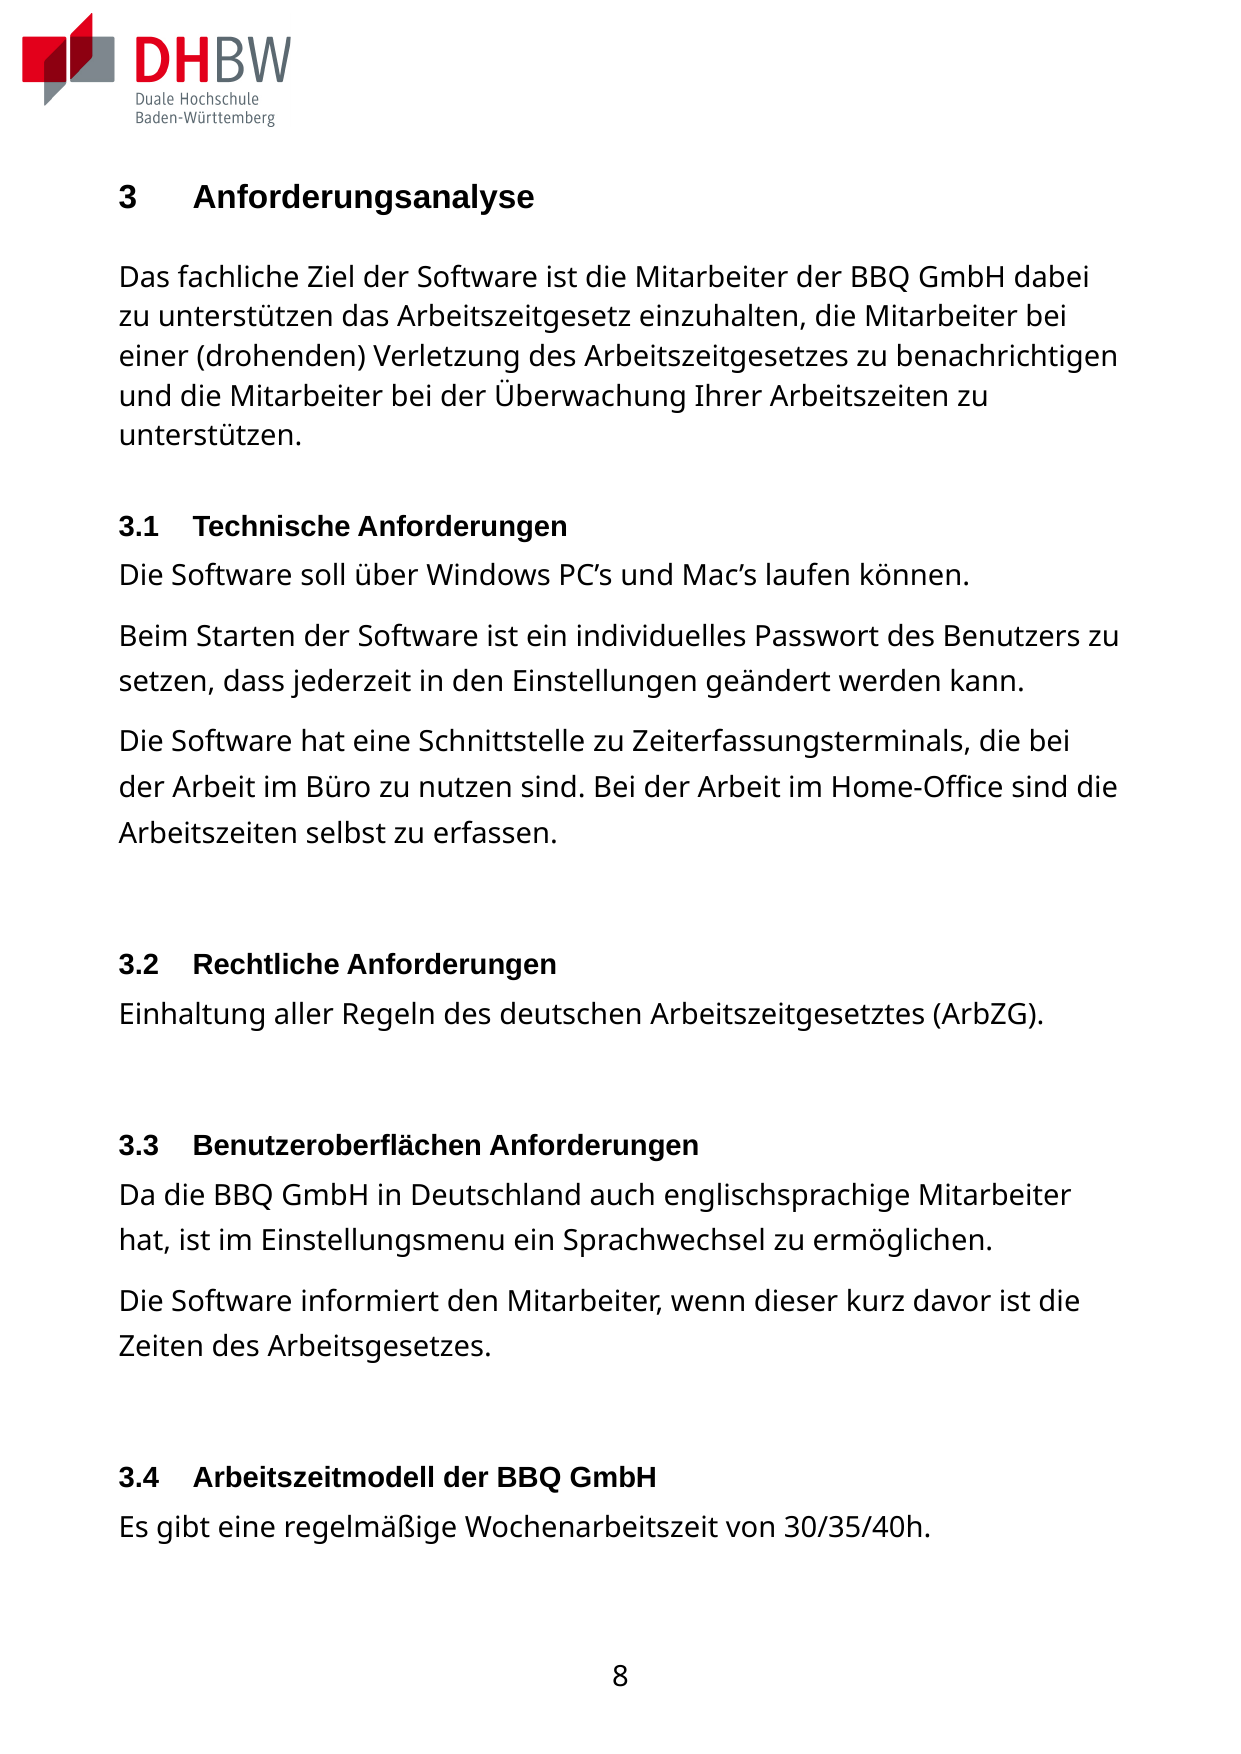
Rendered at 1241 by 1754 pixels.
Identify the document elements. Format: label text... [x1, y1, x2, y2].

subtitle 3.4 Arbeitszeitmodell der BBQ GmbH [118, 1461, 1122, 1494]
text Die Software soll über Windows PC’s und Mac’s laufen können. [118, 555, 1122, 594]
picture [22, 13, 291, 127]
text Einhaltung aller Regeln des deutschen Arbeitszeitgesetztes (ArbZG). [118, 993, 1122, 1033]
text Die Software hat eine Schnittstelle zu Zeiterfassungsterminals, die bei der Arbeit im Büro zu nutzen sind. Bei der Arbeit im Home-Office sind die Arbeitszeiten selbst zu erfassen. [118, 721, 1122, 852]
text Das fachliche Ziel der Software ist die Mitarbeiter der BBQ GmbH dabei zu unterstützen das Arbeitszeitgesetz einzuhalten, die Mitarbeiter bei einer (drohenden) Verletzung des Arbeitszeitgesetzes zu benachrichtigen und die Mitarbeiter bei der Überwachung Ihrer Arbeitszeiten zu unterstützen. [118, 256, 1122, 454]
text Es gibt eine regelmäßige Wochenarbeitszeit von 30/35/40h. [118, 1507, 1122, 1546]
subtitle 3 Anforderungsanalyse [118, 177, 535, 216]
subtitle 3.1 Technische Anforderungen [118, 509, 1122, 542]
text Die Software informiert den Mitarbeiter, wenn dieser kurz davor ist die Zeiten des Arbeitsgesetzes. [118, 1280, 1122, 1365]
subtitle 3.3 Benutzeroberflächen Anforderungen [118, 1128, 1122, 1162]
text Da die BBQ GmbH in Deutschland auch englischsprachige Mitarbeiter hat, ist im Einstellungsmenu ein Sprachwechsel zu ermöglichen. [118, 1174, 1122, 1259]
text Beim Starten der Software ist ein individuelles Passwort des Benutzers zu setzen, dass jederzeit in den Einstellungen geändert werden kann. [118, 615, 1122, 700]
subtitle 3.2 Rechtliche Anforderungen [118, 947, 1122, 981]
